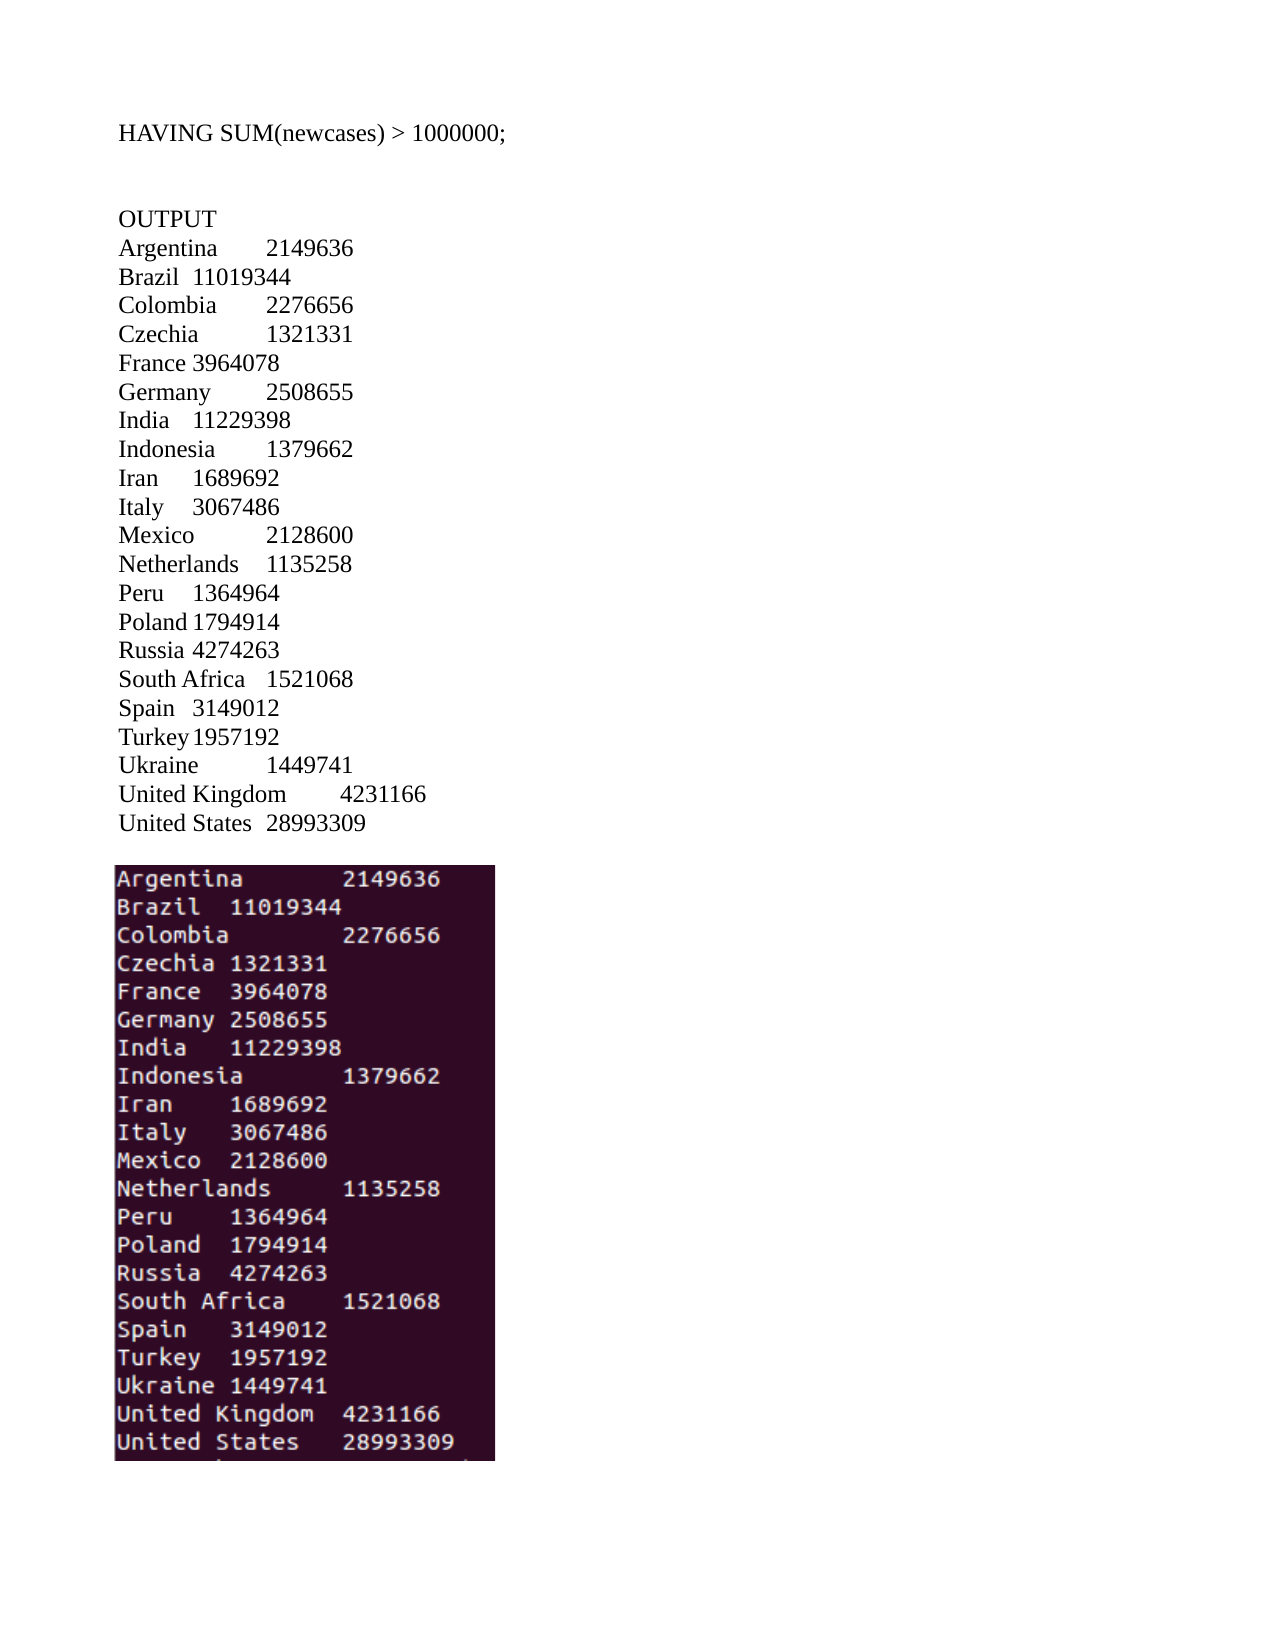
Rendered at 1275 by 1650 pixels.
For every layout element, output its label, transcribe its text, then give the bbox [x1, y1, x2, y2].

text United States 28993309 [118, 808, 1157, 837]
text Czechia 1321331 [118, 319, 1157, 348]
text Italy 3067486 [118, 492, 1157, 521]
text Peru 1364964 [118, 578, 1157, 607]
text Germany 2508655 [118, 377, 1157, 406]
text Indonesia 1379662 [118, 434, 1157, 463]
text Poland 1794914 [118, 607, 1157, 636]
text Turkey 1957192 [118, 722, 1157, 751]
text OUTPUT [118, 204, 1157, 233]
text Argentina 2149636 [118, 233, 1157, 262]
text Spain 3149012 [118, 693, 1157, 722]
text India 11229398 [118, 406, 1157, 434]
picture [114, 865, 496, 1461]
text Brazil 11019344 [118, 262, 1157, 291]
text Iran 1689692 [118, 463, 1157, 492]
text France 3964078 [118, 348, 1157, 377]
text Netherlands 1135258 [118, 549, 1157, 578]
text Russia 4274263 [118, 636, 1157, 664]
text Mexico 2128600 [118, 521, 1157, 549]
text HAVING SUM(newcases) > 1000000; [118, 118, 1157, 147]
text United Kingdom 4231166 [118, 779, 1157, 808]
text Colombia 2276656 [118, 291, 1157, 319]
text Ukraine 1449741 [118, 751, 1157, 779]
text South Africa 1521068 [118, 664, 1157, 693]
